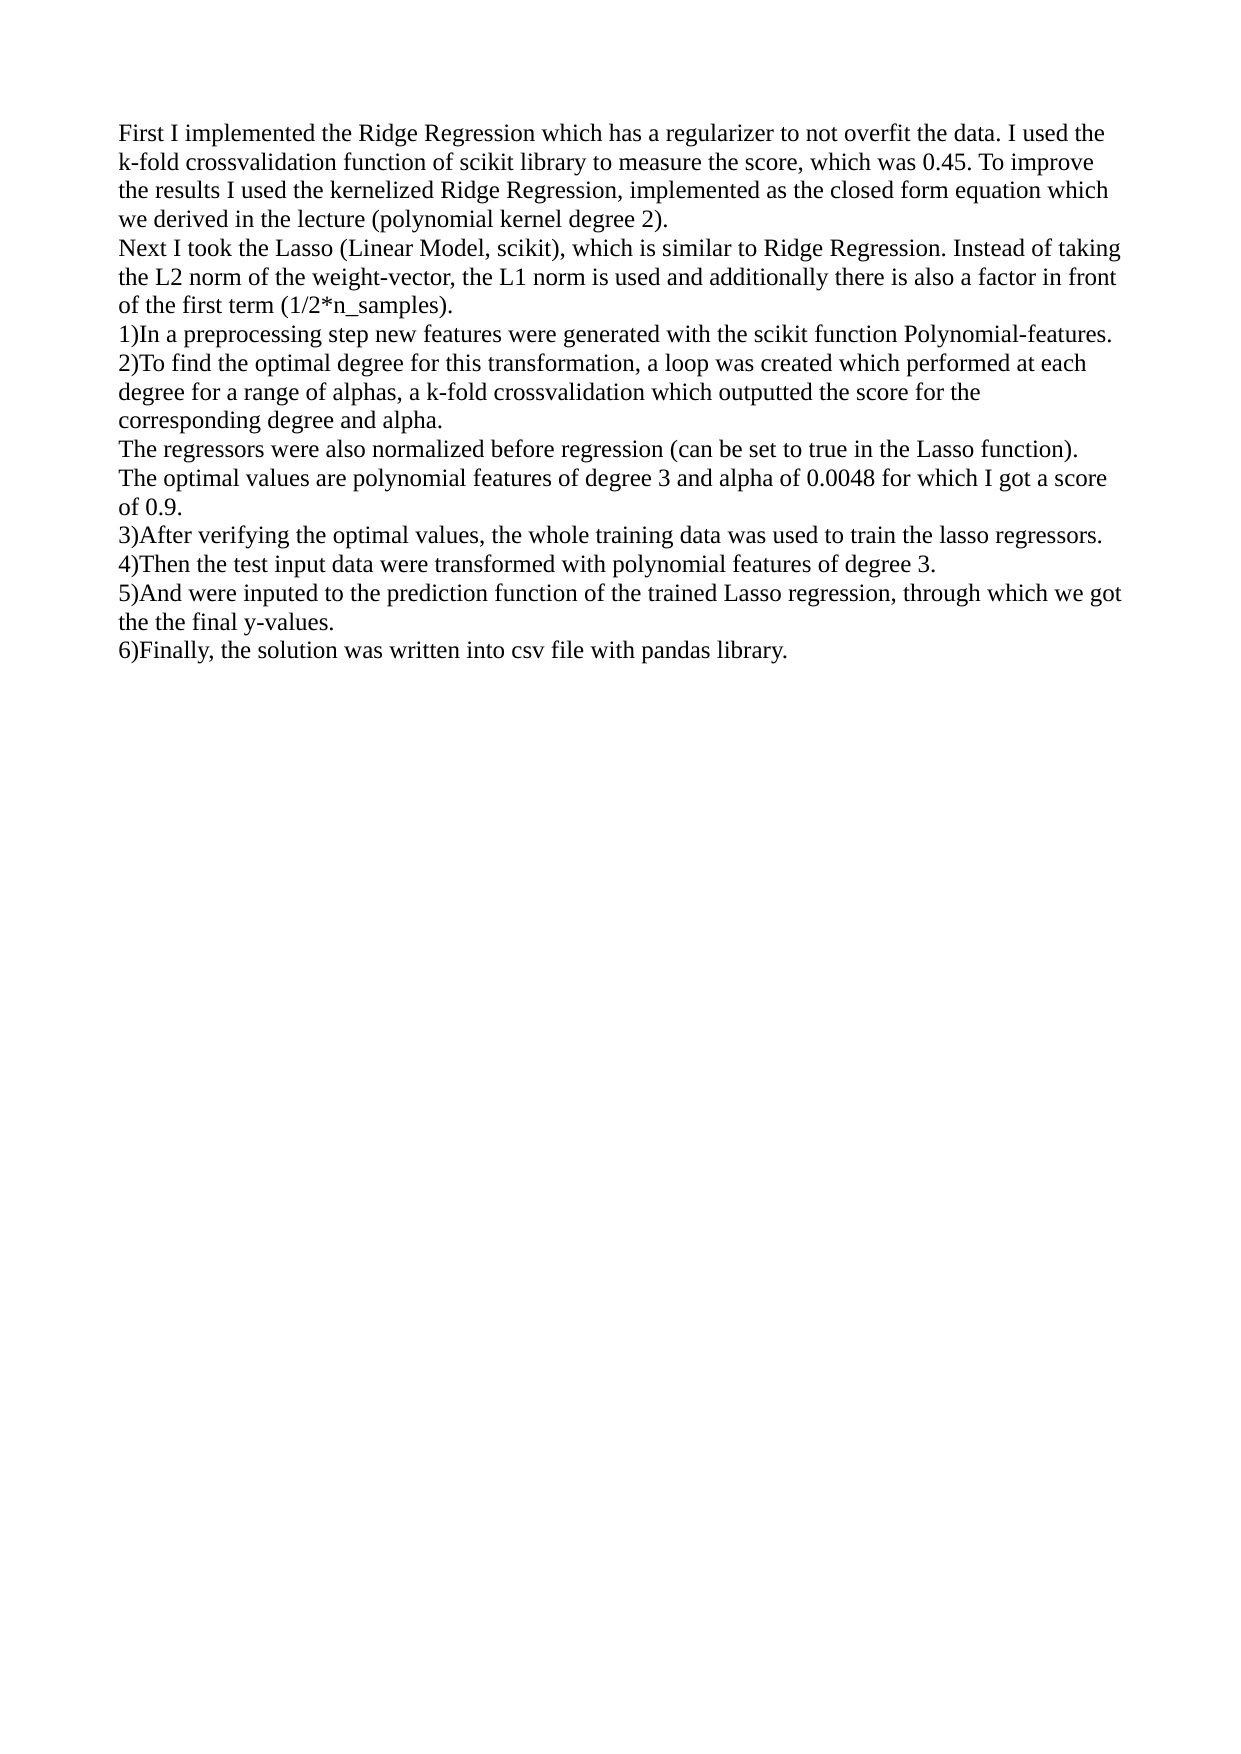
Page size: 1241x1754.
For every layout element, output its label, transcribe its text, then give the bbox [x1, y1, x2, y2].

text The regressors were also normalized before regression (can be set to true in the Lasso function). [118, 434, 1122, 463]
text The optimal values are polynomial features of degree 3 and alpha of 0.0048 for which I got a score of 0.9. [118, 463, 1122, 521]
text 1)In a preprocessing step new features were generated with the scikit function Polynomial-features. [118, 319, 1122, 348]
text 3)After verifying the optimal values, the whole training data was used to train the lasso regressors. [118, 521, 1122, 549]
text Next I took the Lasso (Linear Model, scikit), which is similar to Ridge Regression. Instead of taking the L2 norm of the weight-vector, the L1 norm is used and additionally there is also a factor in front of the first term (1/2*n_samples). [118, 233, 1122, 319]
text 5)And were inputed to the prediction function of the trained Lasso regression, through which we got the the final y-values. [118, 578, 1122, 636]
text 4)Then the test input data were transformed with polynomial features of degree 3. [118, 549, 1122, 578]
text 6)Finally, the solution was written into csv file with pandas library. [118, 636, 1122, 664]
text 2)To find the optimal degree for this transformation, a loop was created which performed at each degree for a range of alphas, a k-fold crossvalidation which outputted the score for the corresponding degree and alpha. [118, 348, 1122, 434]
text First I implemented the Ridge Regression which has a regularizer to not overfit the data. I used the k-fold crossvalidation function of scikit library to measure the score, which was 0.45. To improve the results I used the kernelized Ridge Regression, implemented as the closed form equation which we derived in the lecture (polynomial kernel degree 2). [118, 118, 1122, 233]
